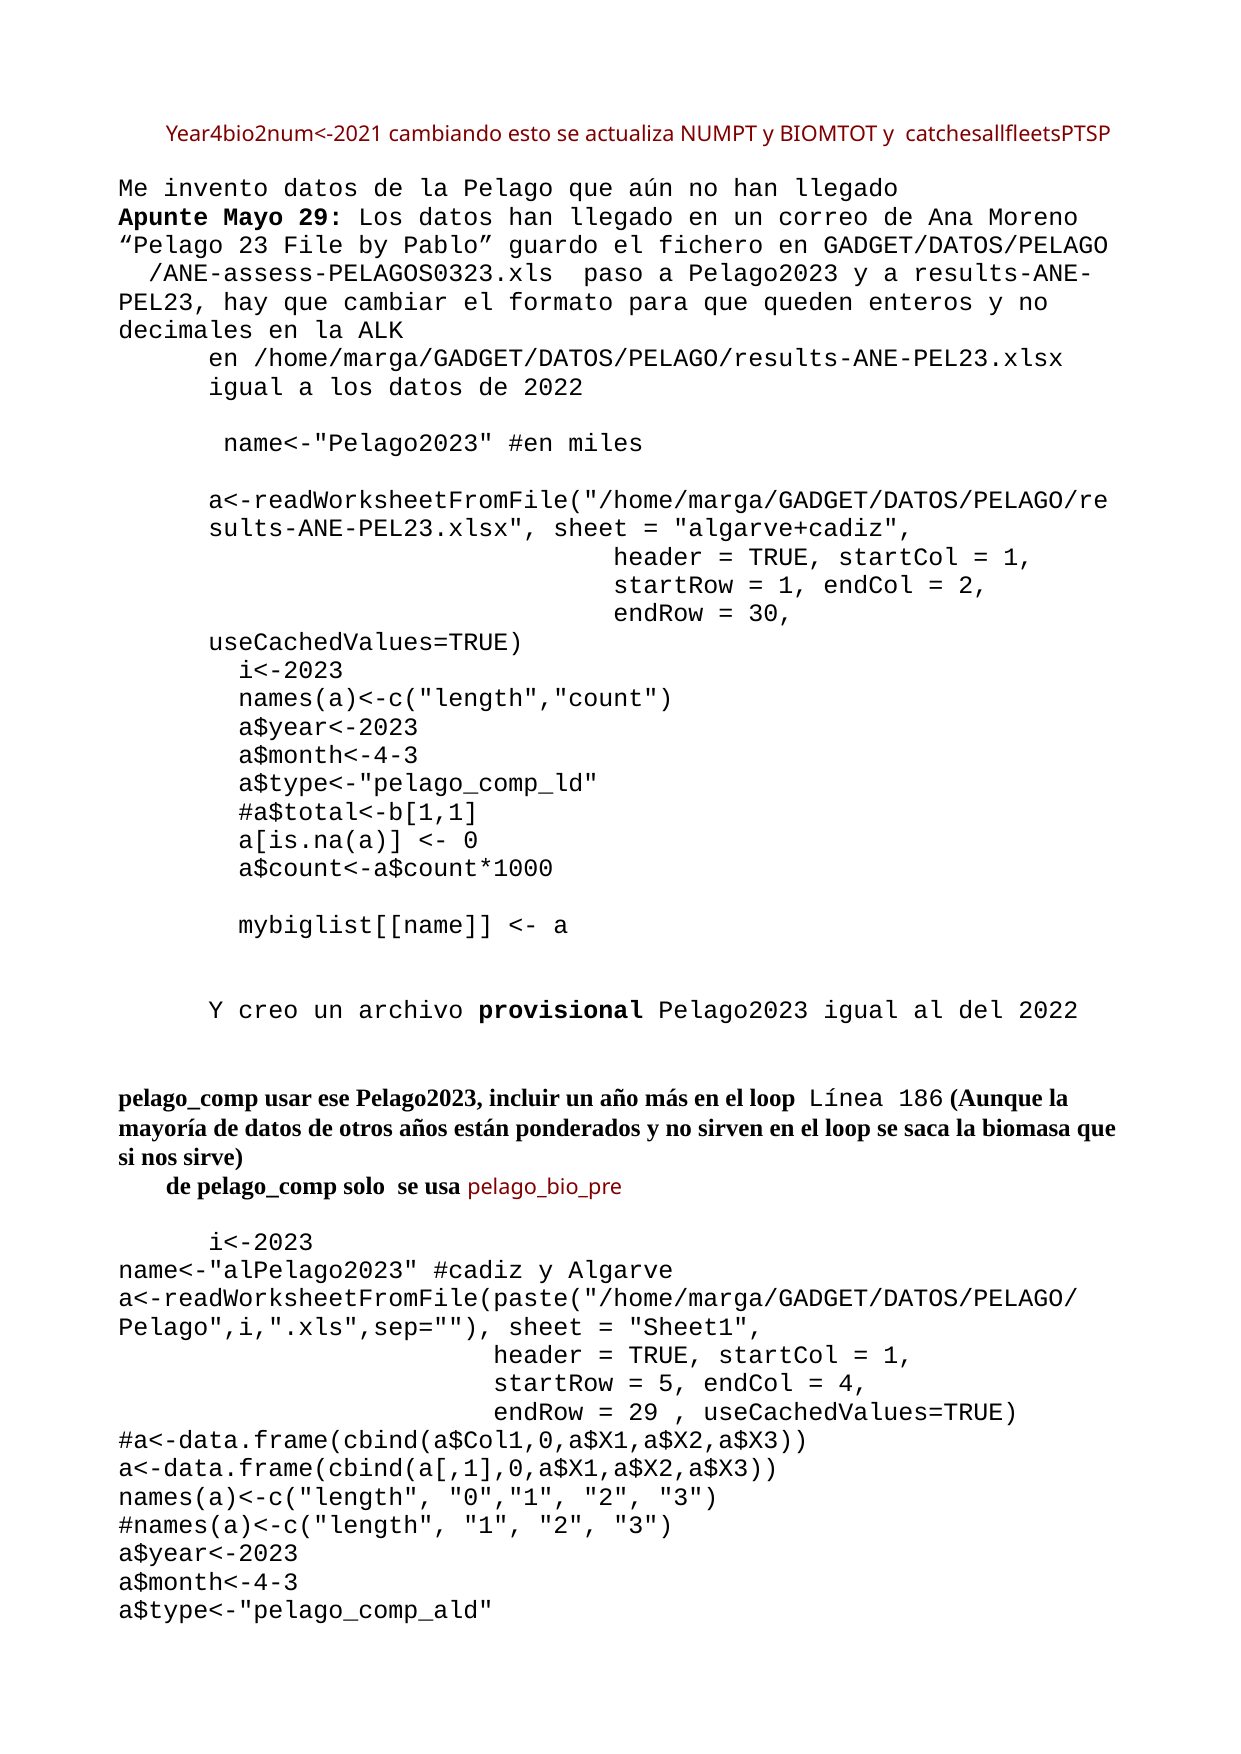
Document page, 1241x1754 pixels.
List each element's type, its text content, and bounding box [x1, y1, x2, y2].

text de pelago_comp solo se usa pelago_bio_pre [166, 1171, 1122, 1201]
text startRow = 5, endCol = 4, [118, 1371, 1122, 1399]
text /ANE-assess-PELAGOS0323.xls paso a Pelago2023 y a results-ANE-PEL23, hay que cambiar el formato para que queden enteros y no decimales en la ALK [118, 261, 1122, 346]
text header = TRUE, startCol = 1, [118, 1343, 1122, 1371]
text a<-readWorksheetFromFile("/home/marga/GADGET/DATOS/PELAGO/results-ANE-PEL23.xlsx", sheet = "algarve+cadiz", [208, 459, 1122, 544]
text i<-2023 [208, 658, 1122, 686]
text a$month<-4-3 [118, 1569, 1122, 1598]
text names(a)<-c("length","count") [208, 686, 1122, 714]
text endRow = 30, useCachedValues=TRUE) [208, 601, 1122, 658]
text a$year<-2023 [208, 714, 1122, 743]
text Me invento datos de la Pelago que aún no han llegado [118, 176, 1122, 204]
text #a<-data.frame(cbind(a$Col1,0,a$X1,a$X2,a$X3)) [118, 1428, 1122, 1456]
text a$month<-4-3 [208, 743, 1122, 771]
text names(a)<-c("length", "0","1", "2", "3") [118, 1484, 1122, 1513]
text name<-"Pelago2023" #en miles [208, 431, 1122, 459]
text name<-"alPelago2023" #cadiz y Algarve [118, 1258, 1122, 1286]
text mybiglist[[name]] <- a [208, 913, 1122, 941]
text endRow = 29 , useCachedValues=TRUE) [118, 1399, 1122, 1428]
text startRow = 1, endCol = 2, [208, 573, 1122, 601]
text en /home/marga/GADGET/DATOS/PELAGO/results-ANE-PEL23.xlsx igual a los datos de 2022 [208, 346, 1122, 403]
text a$year<-2023 [118, 1541, 1122, 1569]
text a<-readWorksheetFromFile(paste("/home/marga/GADGET/DATOS/PELAGO/Pelago",i,".xls",sep=""), sheet = "Sheet1", [118, 1286, 1122, 1343]
text a$type<-"pelago_comp_ald" [118, 1598, 1122, 1626]
text Y creo un archivo provisional Pelago2023 igual al del 2022 [208, 998, 1122, 1026]
text Apunte Mayo 29: Los datos han llegado en un correo de Ana Moreno “Pelago 23 File by Pablo” guardo el fichero en GADGET/DATOS/PELAGO [118, 204, 1122, 261]
text #names(a)<-c("length", "1", "2", "3") [118, 1513, 1122, 1541]
text a$type<-"pelago_comp_ld" [208, 771, 1122, 799]
text a<-data.frame(cbind(a[,1],0,a$X1,a$X2,a$X3)) [118, 1456, 1122, 1484]
text pelago_comp usar ese Pelago2023, incluir un año más en el loop Línea 186 (Aunque la mayoría de datos de otros años están ponderados y no sirven en el loop se saca la biomasa que si nos sirve) [118, 1083, 1122, 1171]
text Year4bio2num<-2021 cambiando esto se actualiza NUMPT y BIOMTOT y catchesallfleetsPTSP [166, 118, 1122, 148]
text a[is.na(a)] <- 0 [208, 828, 1122, 856]
text a$count<-a$count*1000 [208, 856, 1122, 884]
text header = TRUE, startCol = 1, [208, 544, 1122, 573]
text i<-2023 [118, 1229, 1122, 1258]
text #a$total<-b[1,1] [208, 799, 1122, 828]
